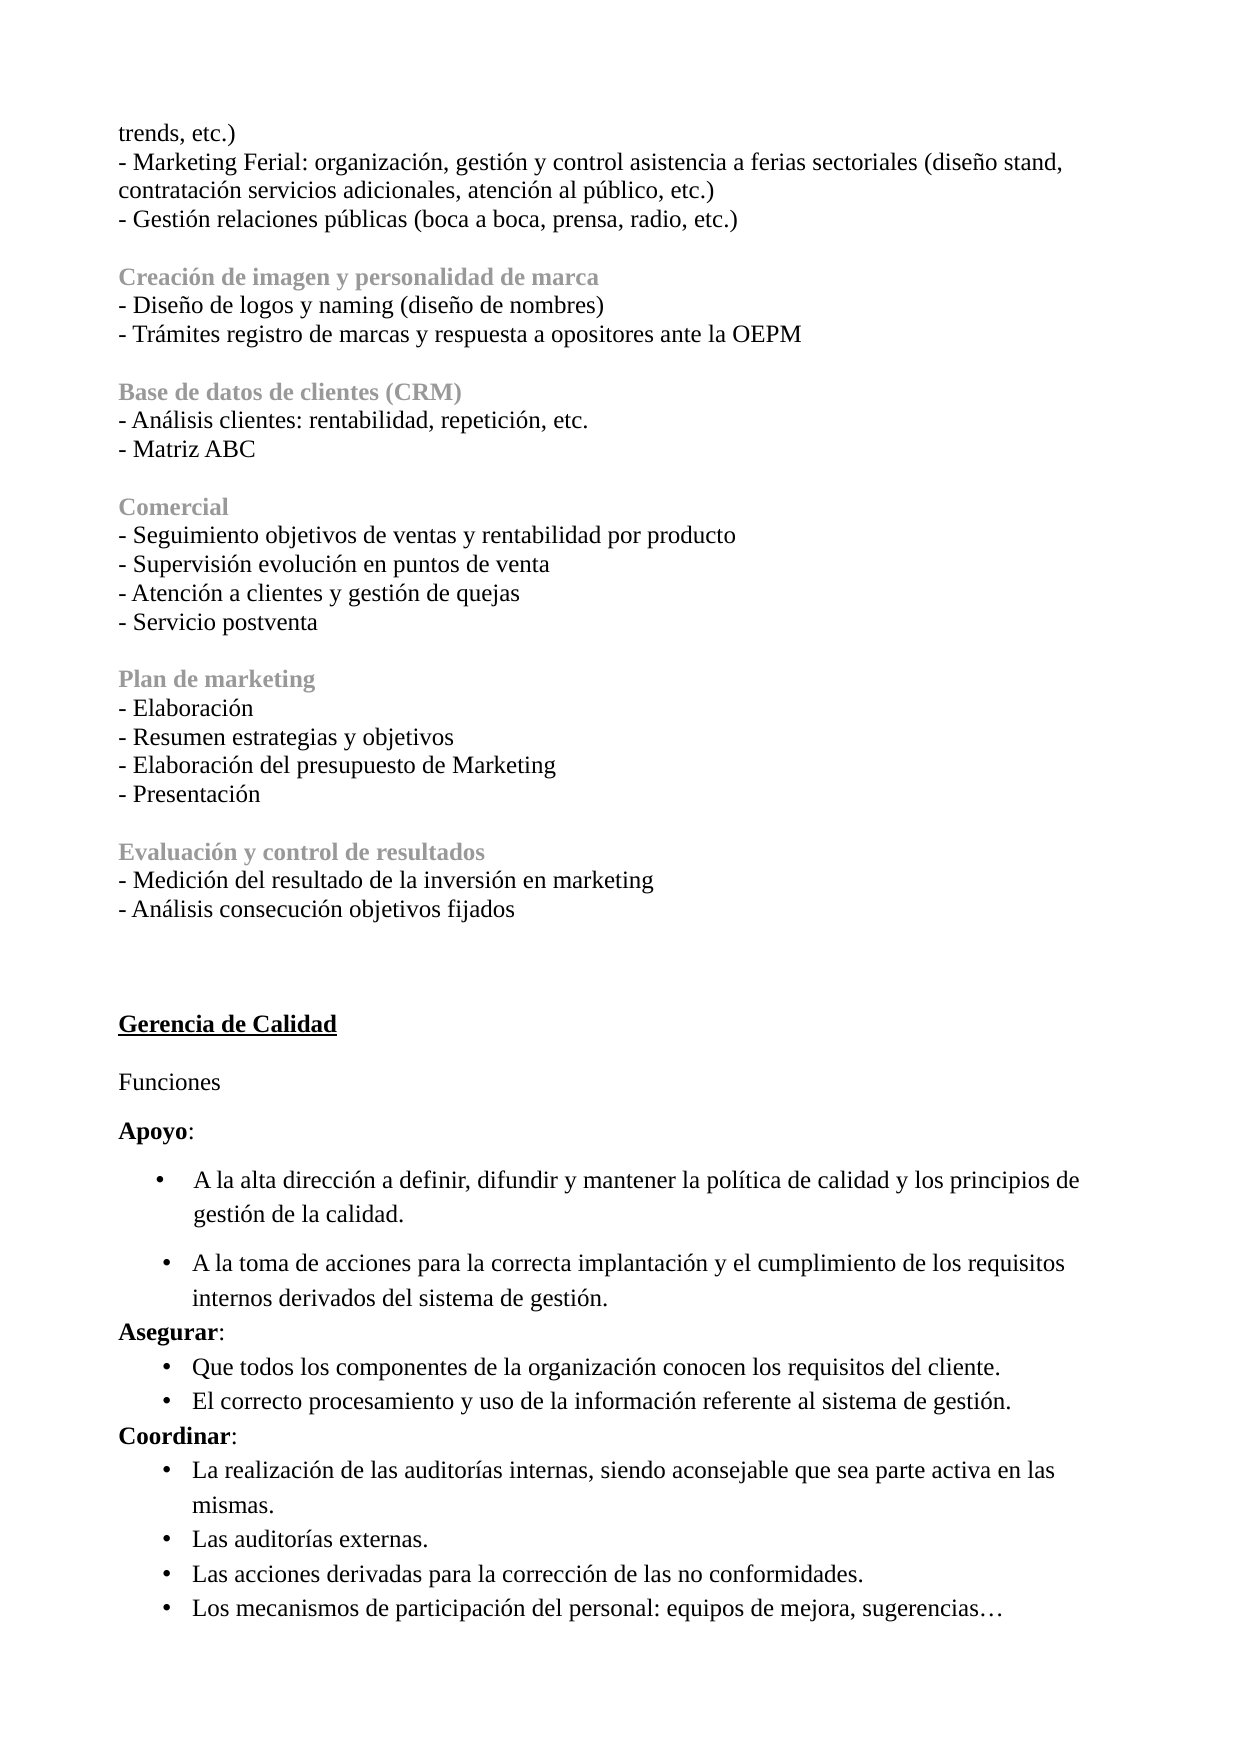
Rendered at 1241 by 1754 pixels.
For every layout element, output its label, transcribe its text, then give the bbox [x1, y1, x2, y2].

text - Supervisión evolución en puntos de venta [118, 549, 1122, 578]
text Base de datos de clientes (CRM) [118, 377, 1122, 406]
text - Seguimiento objetivos de ventas y rentabilidad por producto [118, 521, 1122, 549]
text Gerencia de Calidad [118, 1009, 1122, 1038]
text Coordinar: [118, 1421, 1122, 1450]
list Las auditorías externas. [162, 1524, 1122, 1553]
list Las acciones derivadas para la corrección de las no conformidades. [162, 1559, 1122, 1588]
text - Matriz ABC [118, 434, 1122, 463]
text Funciones [118, 1067, 1122, 1096]
text - Elaboración [118, 693, 1122, 722]
text Asegurar: [118, 1317, 1122, 1346]
list Que todos los componentes de la organización conocen los requisitos del cliente. [162, 1352, 1122, 1381]
text - Presentación [118, 779, 1122, 808]
text - Análisis consecución objetivos fijados [118, 894, 1122, 923]
text - Medición del resultado de la inversión en marketing [118, 866, 1122, 894]
text Evaluación y control de resultados [118, 837, 1122, 866]
text - Gestión relaciones públicas (boca a boca, prensa, radio, etc.) [118, 204, 1122, 233]
text - Análisis clientes: rentabilidad, repetición, etc. [118, 406, 1122, 434]
text - Diseño de logos y naming (diseño de nombres) [118, 291, 1122, 319]
list Los mecanismos de participación del personal: equipos de mejora, sugerencias… [162, 1593, 1122, 1622]
text - Elaboración del presupuesto de Marketing [118, 751, 1122, 779]
text Comercial [118, 492, 1122, 521]
text - Atención a clientes y gestión de quejas [118, 578, 1122, 607]
text - Servicio postventa [118, 607, 1122, 636]
list A la toma de acciones para la correcta implantación y el cumplimiento de los requisitos internos derivados del sistema de gestión. [162, 1248, 1122, 1312]
text Plan de marketing [118, 664, 1122, 693]
text - Resumen estrategias y objetivos [118, 722, 1122, 751]
text trends, etc.) [118, 118, 1122, 147]
text - Marketing Ferial: organización, gestión y control asistencia a ferias sectoriales (diseño stand, contratación servicios adicionales, atención al público, etc.) [118, 147, 1122, 204]
list A la alta dirección a definir, difundir y mantener la política de calidad y los principios de gestión de la calidad. [156, 1165, 1122, 1228]
text - Trámites registro de marcas y respuesta a opositores ante la OEPM [118, 319, 1122, 348]
list La realización de las auditorías internas, siendo aconsejable que sea parte activa en las mismas. [162, 1455, 1122, 1519]
text Apoyo: [118, 1116, 1122, 1145]
list El correcto procesamiento y uso de la información referente al sistema de gestión. [162, 1386, 1122, 1415]
text Creación de imagen y personalidad de marca [118, 262, 1122, 291]
